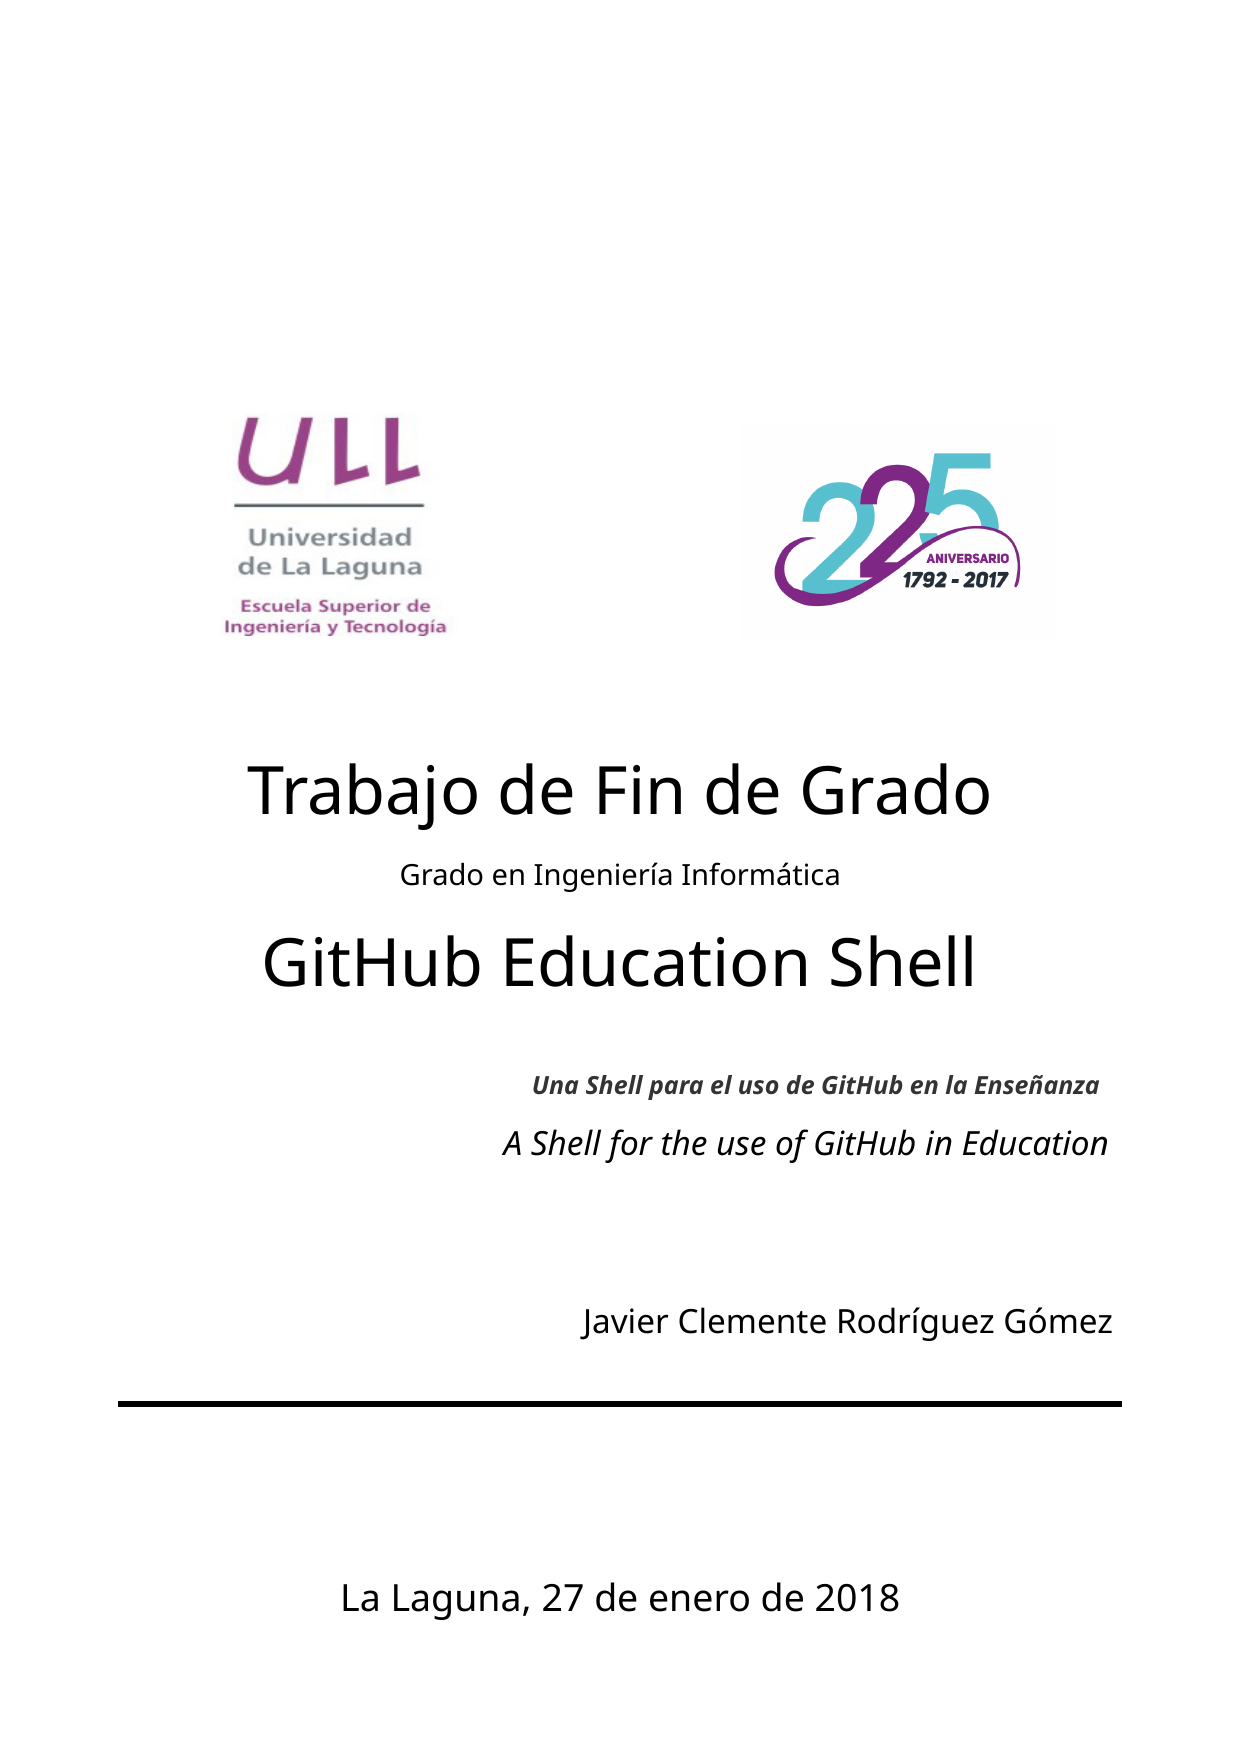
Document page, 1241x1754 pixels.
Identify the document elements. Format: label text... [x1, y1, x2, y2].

text La Laguna, 27 de enero de 2018 [118, 1571, 1122, 1622]
picture [220, 412, 458, 636]
text Javier Clemente Rodríguez Gómez [127, 1290, 1113, 1335]
text Grado en Ingeniería Informática [127, 842, 1113, 894]
text Trabajo de Fin de Grado [127, 743, 1113, 834]
text GitHub Education Shell [127, 906, 1113, 997]
text Una Shell para el uso de GitHub en la Enseñanza [127, 1055, 1113, 1095]
picture [739, 418, 1055, 641]
text A Shell for the use of GitHub in Education [127, 1107, 1113, 1158]
